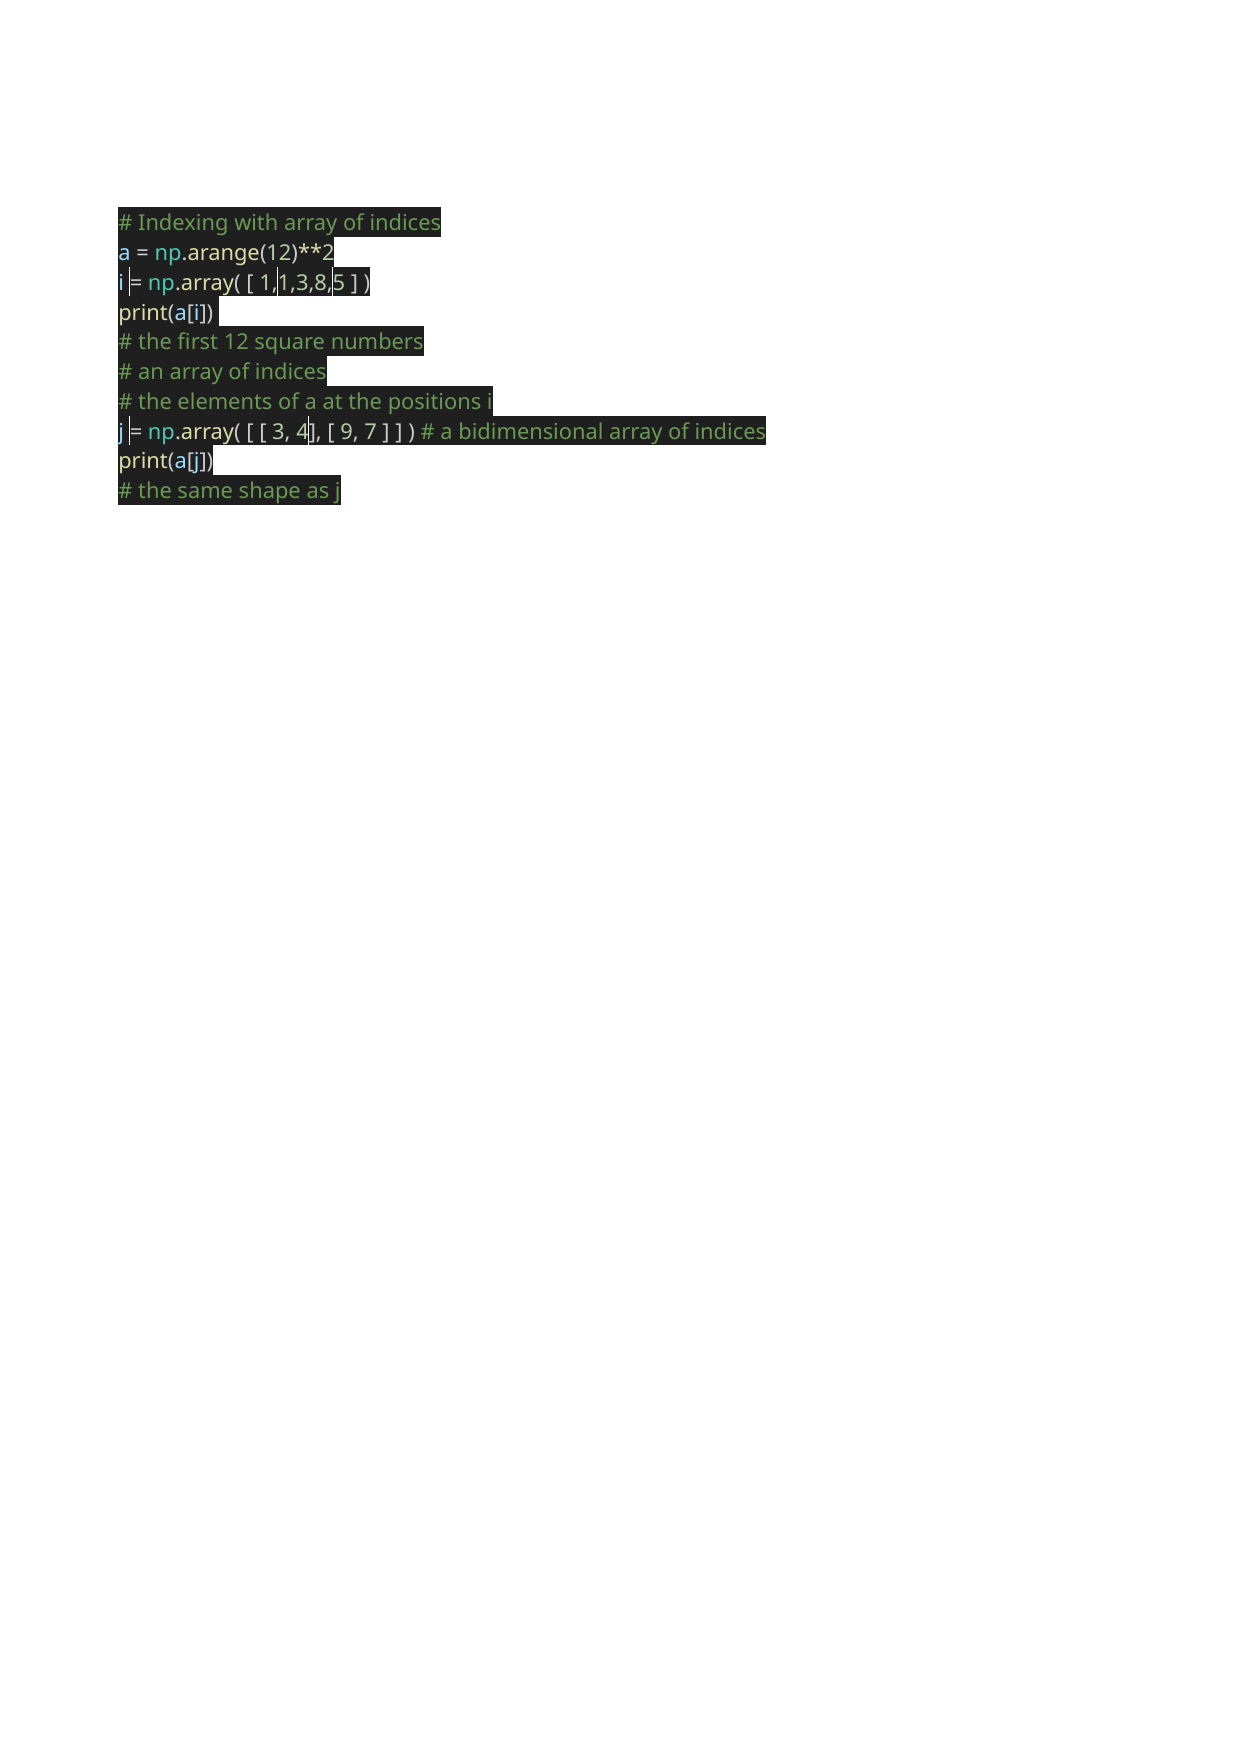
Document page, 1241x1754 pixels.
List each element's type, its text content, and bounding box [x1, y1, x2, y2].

text # the same shape as j [118, 475, 1122, 505]
text print(a[j]) [118, 445, 1122, 475]
text j = np.array( [ [ 3, 4], [ 9, 7 ] ] ) # a bidimensional array of indices [118, 416, 1122, 445]
text # the elements of a at the positions i [118, 386, 1122, 416]
text # the first 12 square numbers [118, 326, 1122, 356]
text a = np.arange(12)**2 [118, 237, 1122, 267]
text # an array of indices [118, 356, 1122, 386]
text print(a[i]) [118, 296, 1122, 326]
text # Indexing with array of indices [118, 207, 1122, 237]
text i = np.array( [ 1,1,3,8,5 ] ) [118, 267, 1122, 296]
